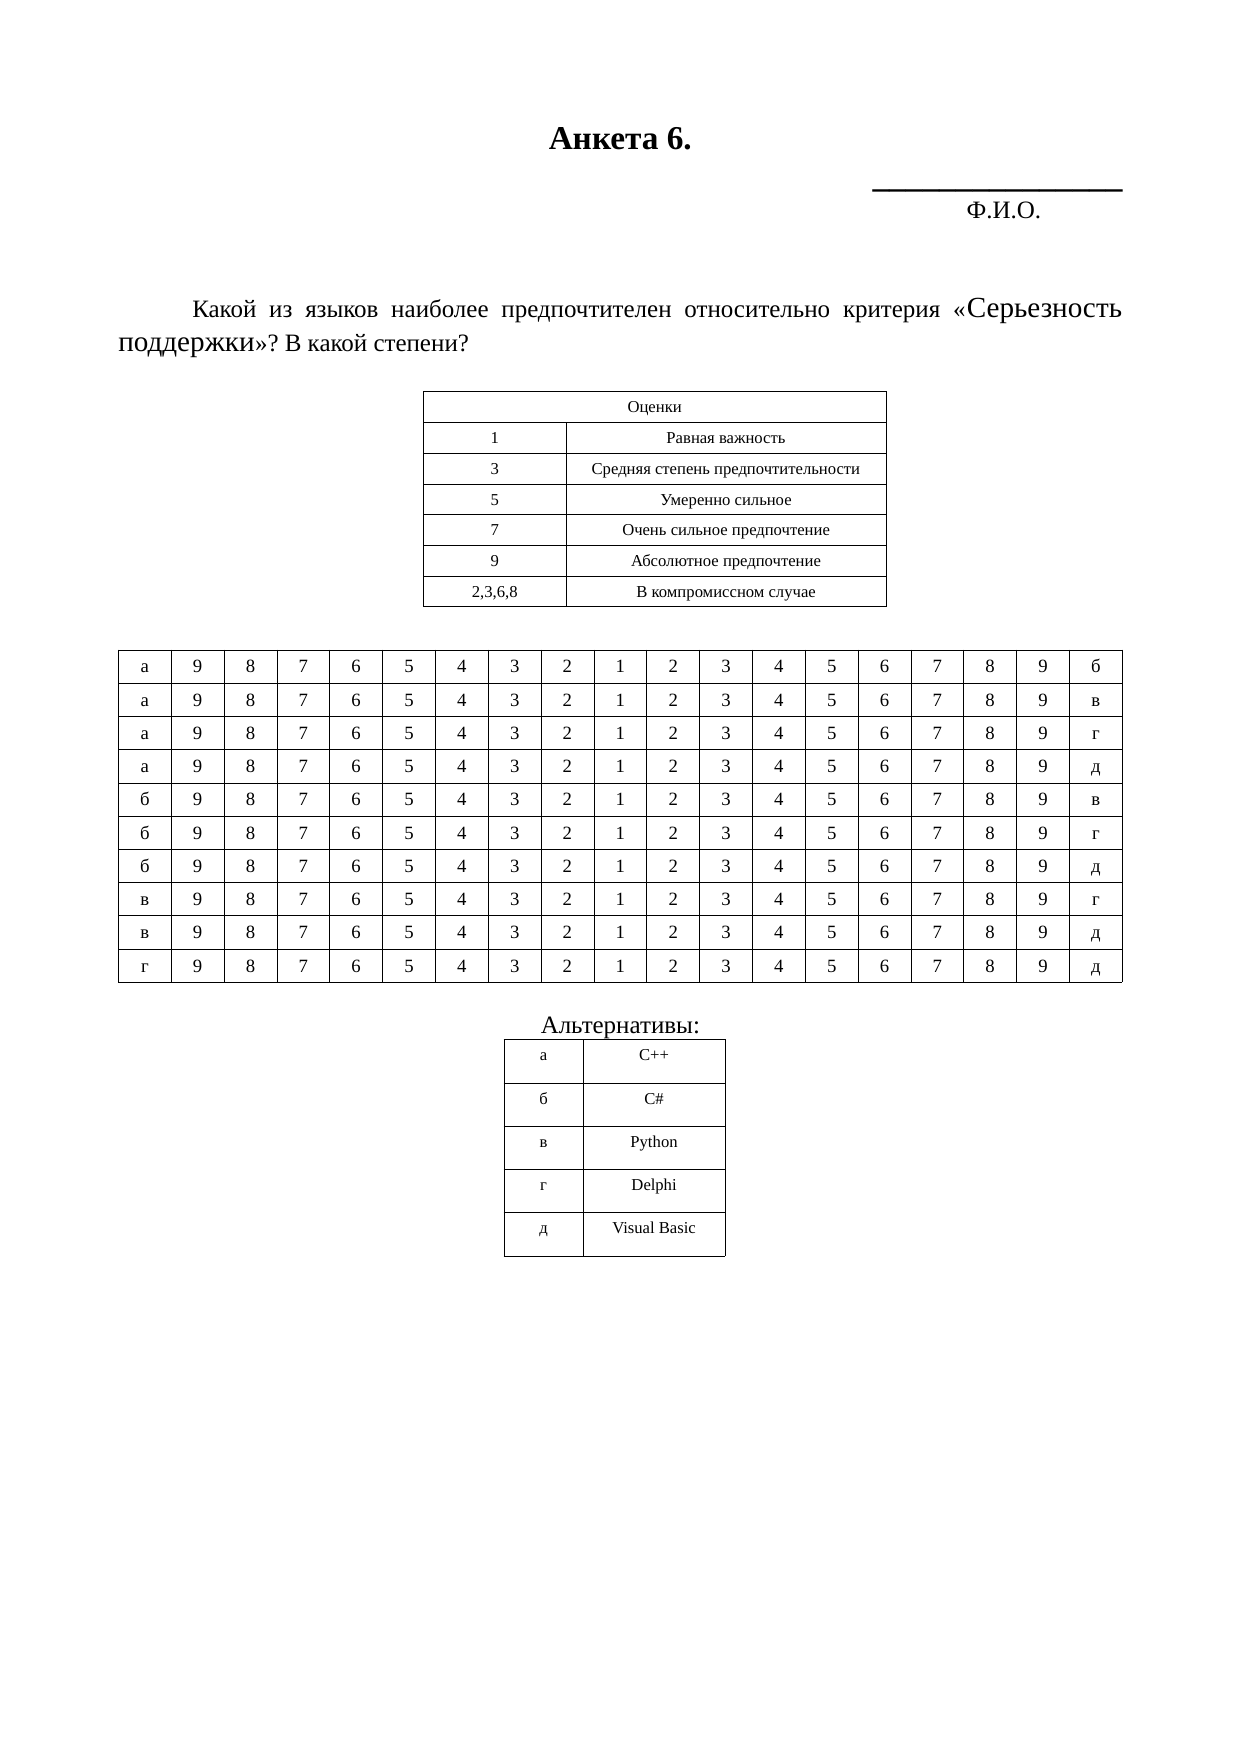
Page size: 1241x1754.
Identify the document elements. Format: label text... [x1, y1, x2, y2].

table_header 4 [753, 651, 805, 683]
table_header б [119, 817, 171, 849]
table_header 2 [647, 850, 699, 882]
table_header 1 [595, 651, 646, 683]
table_header 8 [225, 651, 277, 683]
table_header 9 [172, 651, 224, 683]
table_header 1 [595, 883, 646, 915]
table_header 2 [542, 883, 594, 915]
table_header 2 [647, 817, 699, 849]
table_header 3 [489, 916, 541, 948]
table_header а [119, 684, 171, 716]
table_header 8 [964, 684, 1016, 716]
table_header 2 [647, 950, 699, 982]
table_header 7 [278, 850, 329, 882]
table_cell Visual Basic [584, 1213, 725, 1256]
table_header 3 [700, 784, 752, 816]
table_header 9 [1017, 883, 1069, 915]
table_header 4 [436, 750, 488, 782]
table_header 5 [806, 916, 858, 948]
table_header 9 [1017, 784, 1069, 816]
table_header 8 [225, 850, 277, 882]
table_header 2 [542, 717, 594, 749]
table_header 9 [172, 684, 224, 716]
table_header 1 [595, 750, 646, 782]
table_header 9 [172, 817, 224, 849]
table_header 6 [330, 916, 382, 948]
table_header в [1070, 684, 1122, 716]
table_cell 5 [424, 485, 566, 514]
table_header 7 [912, 850, 963, 882]
table_header 9 [1017, 717, 1069, 749]
table_header 8 [225, 817, 277, 849]
table_header 6 [330, 750, 382, 782]
table_header 3 [700, 651, 752, 683]
table_cell д [505, 1213, 583, 1256]
table_header 8 [225, 684, 277, 716]
table_header 2 [647, 684, 699, 716]
table_header 9 [1017, 651, 1069, 683]
table_header 3 [489, 651, 541, 683]
table_header 5 [806, 817, 858, 849]
table_header 5 [383, 817, 435, 849]
table_cell 1 [424, 423, 566, 453]
table_cell Средняя степень предпочтительности [567, 454, 886, 483]
table_header 5 [383, 784, 435, 816]
table_header 2 [542, 850, 594, 882]
table_header г [1070, 717, 1122, 749]
table_header 2 [647, 651, 699, 683]
table_header 4 [753, 817, 805, 849]
table_cell б [505, 1084, 583, 1126]
table_header 7 [912, 883, 963, 915]
table_header 8 [225, 950, 277, 982]
table_header 6 [330, 684, 382, 716]
table_cell C# [584, 1084, 725, 1126]
table_header 8 [964, 950, 1016, 982]
table_cell в [505, 1127, 583, 1169]
table_cell 7 [424, 515, 566, 545]
table_header 8 [225, 750, 277, 782]
table_header 8 [225, 883, 277, 915]
table_header 1 [595, 784, 646, 816]
table_header 2 [542, 784, 594, 816]
table_header 5 [806, 850, 858, 882]
table_header 9 [172, 850, 224, 882]
table_header Оценки [424, 392, 886, 422]
table_header 3 [489, 950, 541, 982]
table_header 9 [172, 784, 224, 816]
table_header 6 [859, 883, 911, 915]
table_header 1 [595, 950, 646, 982]
table_header 2 [647, 717, 699, 749]
table_header 8 [964, 850, 1016, 882]
table_header 6 [330, 784, 382, 816]
table_header 4 [753, 784, 805, 816]
table_header 3 [700, 850, 752, 882]
text _______________ [118, 156, 1122, 195]
table_header 4 [753, 750, 805, 782]
table_header 6 [859, 750, 911, 782]
table_header 5 [383, 717, 435, 749]
table_header 7 [912, 784, 963, 816]
table_header 8 [964, 916, 1016, 948]
table_cell Равная важность [567, 423, 886, 453]
table_header 2 [647, 750, 699, 782]
table_header а [505, 1040, 583, 1083]
table_header 7 [912, 950, 963, 982]
table_cell Delphi [584, 1170, 725, 1212]
table_header 8 [225, 717, 277, 749]
table_header 9 [172, 717, 224, 749]
table_header 8 [225, 916, 277, 948]
table_header 9 [172, 916, 224, 948]
table_header 3 [700, 950, 752, 982]
table_header 7 [912, 750, 963, 782]
table_header 6 [330, 817, 382, 849]
table_header 3 [489, 684, 541, 716]
table_header 6 [859, 717, 911, 749]
table_header а [119, 750, 171, 782]
table_cell Python [584, 1127, 725, 1169]
text Какой из языков наиболее предпочтителен относительно критерия «Серьезность поддержки»? В какой степени? [118, 291, 1122, 358]
table_header 4 [753, 950, 805, 982]
table_header 2 [542, 651, 594, 683]
table_header б [119, 784, 171, 816]
table_header 1 [595, 916, 646, 948]
table_header в [119, 916, 171, 948]
table_cell Абсолютное предпочтение [567, 546, 886, 576]
table_header 6 [859, 784, 911, 816]
table_header 7 [278, 883, 329, 915]
table_header в [119, 883, 171, 915]
table_header 4 [436, 916, 488, 948]
table_header 4 [436, 651, 488, 683]
table_header 8 [964, 717, 1016, 749]
table_header 3 [700, 916, 752, 948]
table_header 2 [542, 750, 594, 782]
table_header 4 [436, 717, 488, 749]
table_header 9 [172, 750, 224, 782]
table_header 5 [383, 684, 435, 716]
table_header 6 [859, 850, 911, 882]
table_header 4 [436, 850, 488, 882]
table_header 6 [859, 684, 911, 716]
table_header 7 [912, 717, 963, 749]
table_header 5 [806, 684, 858, 716]
table_header 2 [542, 817, 594, 849]
table_header 6 [859, 916, 911, 948]
table_header 4 [753, 684, 805, 716]
table_header 2 [542, 950, 594, 982]
table_header 5 [806, 950, 858, 982]
table_header а [119, 717, 171, 749]
table_header 4 [436, 784, 488, 816]
table_header 3 [700, 750, 752, 782]
table_header 8 [225, 784, 277, 816]
table_header 3 [700, 883, 752, 915]
table_header 1 [595, 717, 646, 749]
table_header 3 [489, 717, 541, 749]
table_header 5 [806, 883, 858, 915]
table_cell Очень сильное предпочтение [567, 515, 886, 545]
table_header 7 [278, 717, 329, 749]
table_header 1 [595, 817, 646, 849]
table_header б [119, 850, 171, 882]
table_header 1 [595, 684, 646, 716]
table_header 9 [1017, 950, 1069, 982]
table_header 4 [436, 817, 488, 849]
table_header 6 [330, 850, 382, 882]
table_header г [1070, 883, 1122, 915]
table_header 4 [436, 684, 488, 716]
table_header 8 [964, 651, 1016, 683]
table_header 4 [436, 950, 488, 982]
table_header 7 [278, 784, 329, 816]
table_header д [1070, 850, 1122, 882]
table_header 7 [278, 651, 329, 683]
table_header в [1070, 784, 1122, 816]
text Альтернативы: [118, 1011, 1122, 1039]
table_header 7 [912, 651, 963, 683]
table_header 8 [964, 784, 1016, 816]
table_cell г [505, 1170, 583, 1212]
table_header 5 [383, 750, 435, 782]
table_header 9 [1017, 916, 1069, 948]
table_header 3 [700, 717, 752, 749]
table_header 3 [489, 850, 541, 882]
text Анкета 6. [118, 118, 1122, 156]
table_header 5 [806, 651, 858, 683]
table_header 5 [806, 784, 858, 816]
table_header 7 [278, 817, 329, 849]
table_header г [1070, 817, 1122, 849]
table_header 3 [489, 883, 541, 915]
table_header 9 [1017, 817, 1069, 849]
table_header 2 [647, 916, 699, 948]
table_header 7 [912, 916, 963, 948]
table_header 7 [912, 684, 963, 716]
table_header 7 [278, 950, 329, 982]
table_header 5 [806, 717, 858, 749]
table_header 3 [489, 750, 541, 782]
table_header 4 [436, 883, 488, 915]
table_header г [119, 950, 171, 982]
table_header д [1070, 916, 1122, 948]
table_header 4 [753, 717, 805, 749]
table_header 6 [859, 950, 911, 982]
table_header 3 [489, 817, 541, 849]
table_header 5 [806, 750, 858, 782]
table_header 6 [330, 651, 382, 683]
table_cell 2,3,6,8 [424, 577, 566, 606]
table_header 5 [383, 651, 435, 683]
table_header C++ [584, 1040, 725, 1083]
table_header 2 [647, 784, 699, 816]
table_header 5 [383, 916, 435, 948]
table_header 6 [330, 950, 382, 982]
text Ф.И.О. [118, 195, 1122, 223]
table_header 8 [964, 817, 1016, 849]
table_header д [1070, 950, 1122, 982]
table_header 5 [383, 850, 435, 882]
table_header 4 [753, 883, 805, 915]
table_header 3 [700, 817, 752, 849]
table_header 2 [647, 883, 699, 915]
table_header 6 [330, 883, 382, 915]
table_header 2 [542, 916, 594, 948]
table_header 6 [859, 651, 911, 683]
table_cell В компромиссном случае [567, 577, 886, 606]
table_header д [1070, 750, 1122, 782]
table_header 5 [383, 950, 435, 982]
table_header 8 [964, 883, 1016, 915]
table_header 7 [912, 817, 963, 849]
table_cell 3 [424, 454, 566, 483]
table_header 9 [1017, 850, 1069, 882]
table_cell 9 [424, 546, 566, 576]
table_header 9 [1017, 684, 1069, 716]
table_header 2 [542, 684, 594, 716]
table_header 8 [964, 750, 1016, 782]
table_header а [119, 651, 171, 683]
table_header б [1070, 651, 1122, 683]
table_header 5 [383, 883, 435, 915]
table_header 9 [1017, 750, 1069, 782]
table_header 9 [172, 950, 224, 982]
table_header 1 [595, 850, 646, 882]
table_header 6 [330, 717, 382, 749]
table_header 9 [172, 883, 224, 915]
table_header 7 [278, 916, 329, 948]
table_header 7 [278, 750, 329, 782]
table_header 4 [753, 916, 805, 948]
table_header 7 [278, 684, 329, 716]
table_cell Умеренно сильное [567, 485, 886, 514]
table_header 3 [489, 784, 541, 816]
table_header 6 [859, 817, 911, 849]
table_header 4 [753, 850, 805, 882]
table_header 3 [700, 684, 752, 716]
